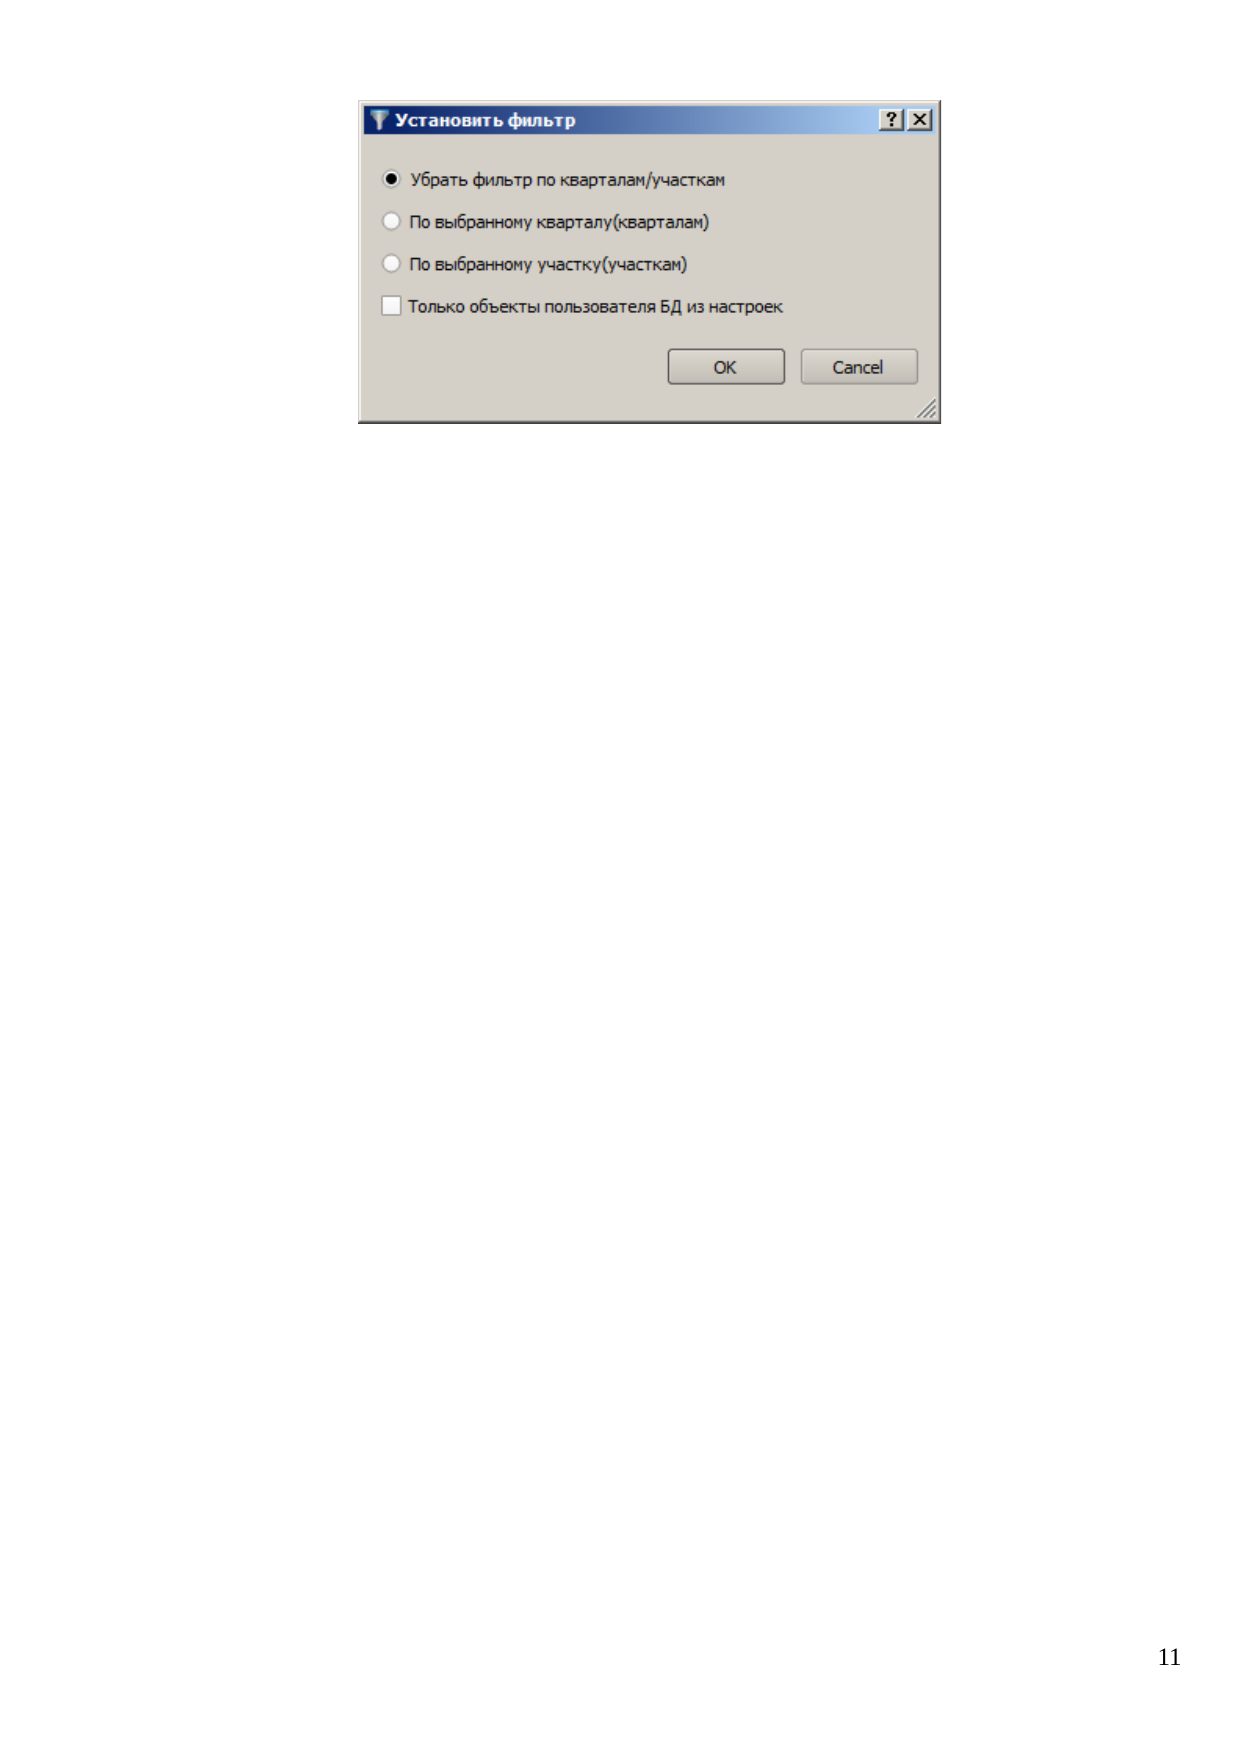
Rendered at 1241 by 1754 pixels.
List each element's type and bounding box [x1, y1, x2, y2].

picture [358, 100, 942, 424]
